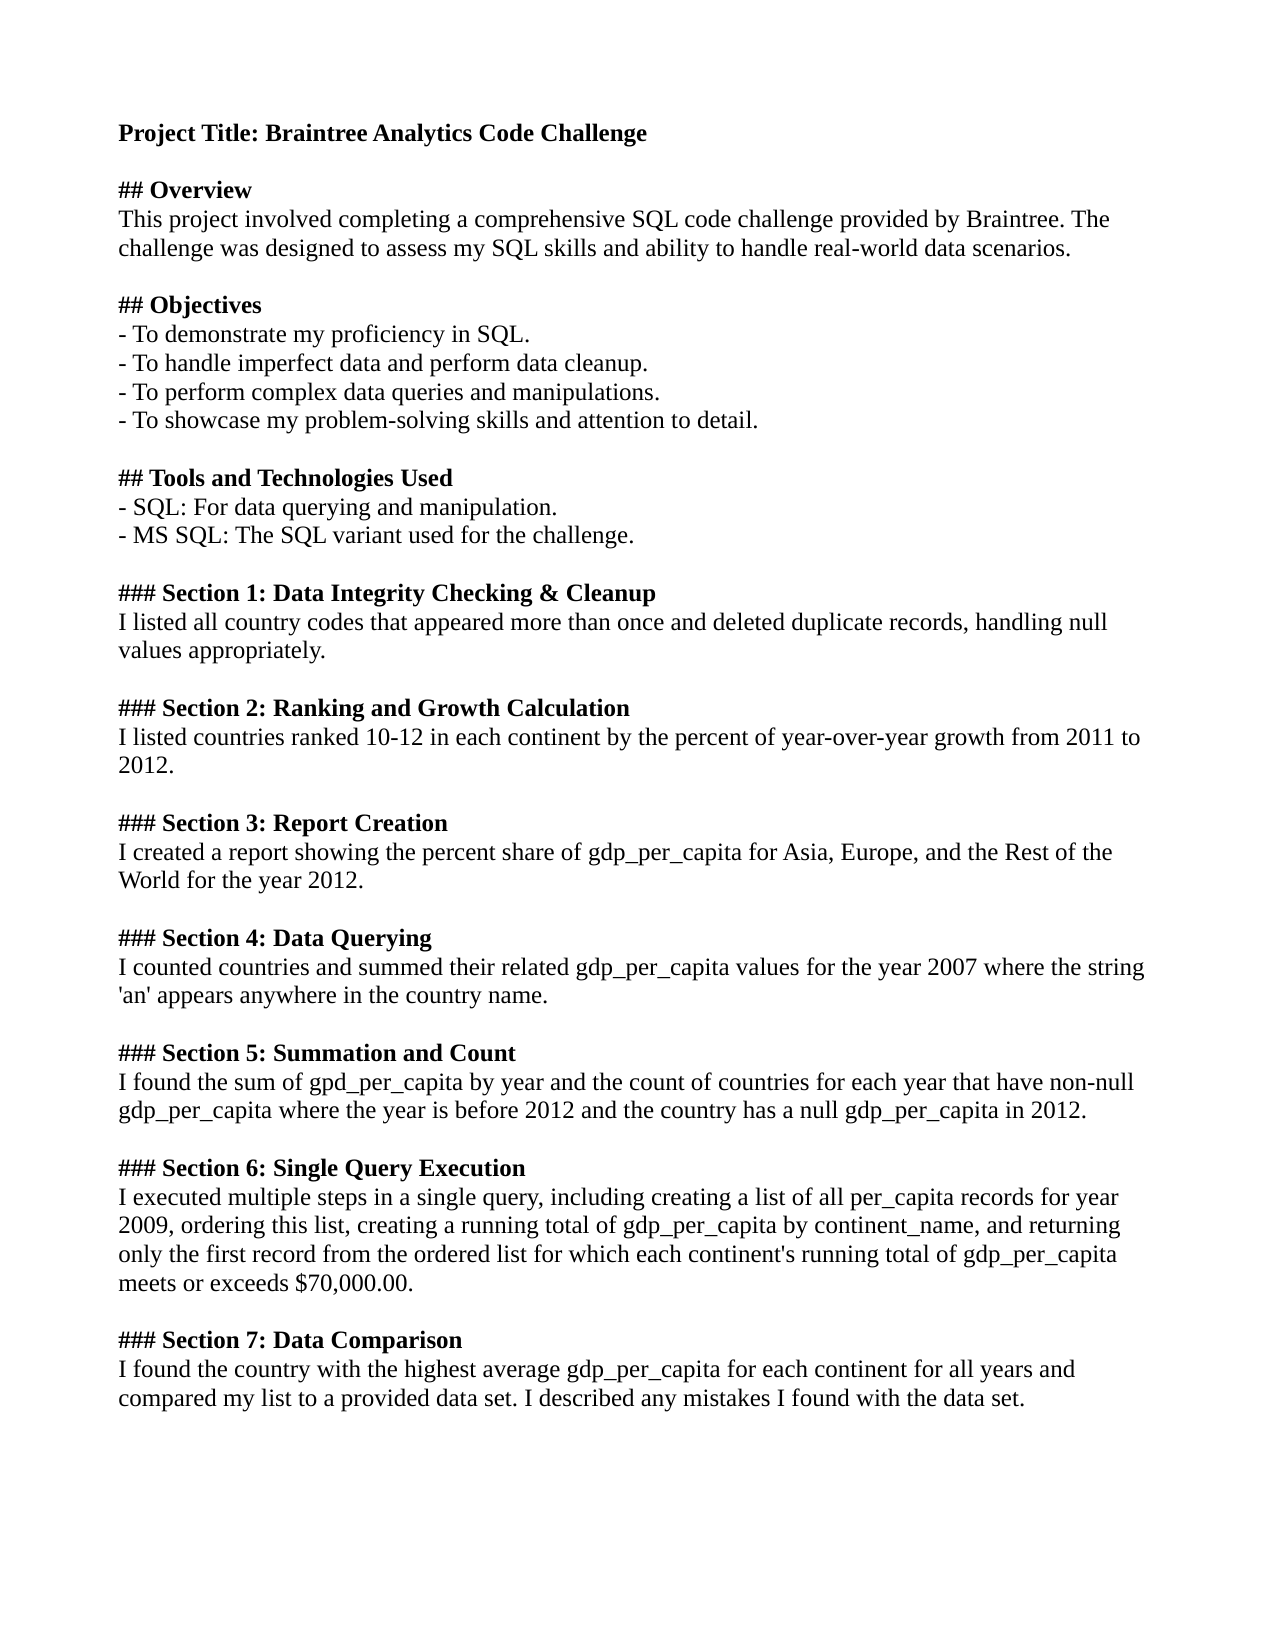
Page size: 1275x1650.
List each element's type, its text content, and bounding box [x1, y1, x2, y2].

text I listed all country codes that appeared more than once and deleted duplicate records, handling null values appropriately. [118, 607, 1157, 664]
text ## Overview [118, 176, 1157, 204]
text - To handle imperfect data and perform data cleanup. [118, 348, 1157, 377]
text ## Tools and Technologies Used [118, 463, 1157, 492]
text - To demonstrate my proficiency in SQL. [118, 319, 1157, 348]
text ### Section 1: Data Integrity Checking & Cleanup [118, 578, 1157, 607]
text ### Section 2: Ranking and Growth Calculation [118, 693, 1157, 722]
text ## Objectives [118, 291, 1157, 319]
text I executed multiple steps in a single query, including creating a list of all per_capita records for year 2009, ordering this list, creating a running total of gdp_per_capita by continent_name, and returning only the first record from the ordered list for which each continent's running total of gdp_per_capita meets or exceeds $70,000.00. [118, 1182, 1157, 1297]
text - To showcase my problem-solving skills and attention to detail. [118, 406, 1157, 434]
text ### Section 7: Data Comparison [118, 1326, 1157, 1354]
text I counted countries and summed their related gdp_per_capita values for the year 2007 where the string 'an' appears anywhere in the country name. [118, 952, 1157, 1009]
text ### Section 5: Summation and Count [118, 1038, 1157, 1067]
text - MS SQL: The SQL variant used for the challenge. [118, 521, 1157, 549]
text - To perform complex data queries and manipulations. [118, 377, 1157, 406]
text - SQL: For data querying and manipulation. [118, 492, 1157, 521]
text I listed countries ranked 10-12 in each continent by the percent of year-over-year growth from 2011 to 2012. [118, 722, 1157, 779]
text ### Section 3: Report Creation [118, 808, 1157, 837]
text This project involved completing a comprehensive SQL code challenge provided by Braintree. The challenge was designed to assess my SQL skills and ability to handle real-world data scenarios. [118, 204, 1157, 262]
text I created a report showing the percent share of gdp_per_capita for Asia, Europe, and the Rest of the World for the year 2012. [118, 837, 1157, 894]
text I found the country with the highest average gdp_per_capita for each continent for all years and compared my list to a provided data set. I described any mistakes I found with the data set. [118, 1354, 1157, 1412]
text ### Section 6: Single Query Execution [118, 1153, 1157, 1182]
text Project Title: Braintree Analytics Code Challenge [118, 118, 1157, 147]
text I found the sum of gpd_per_capita by year and the count of countries for each year that have non-null gdp_per_capita where the year is before 2012 and the country has a null gdp_per_capita in 2012. [118, 1067, 1157, 1124]
text ### Section 4: Data Querying [118, 923, 1157, 952]
